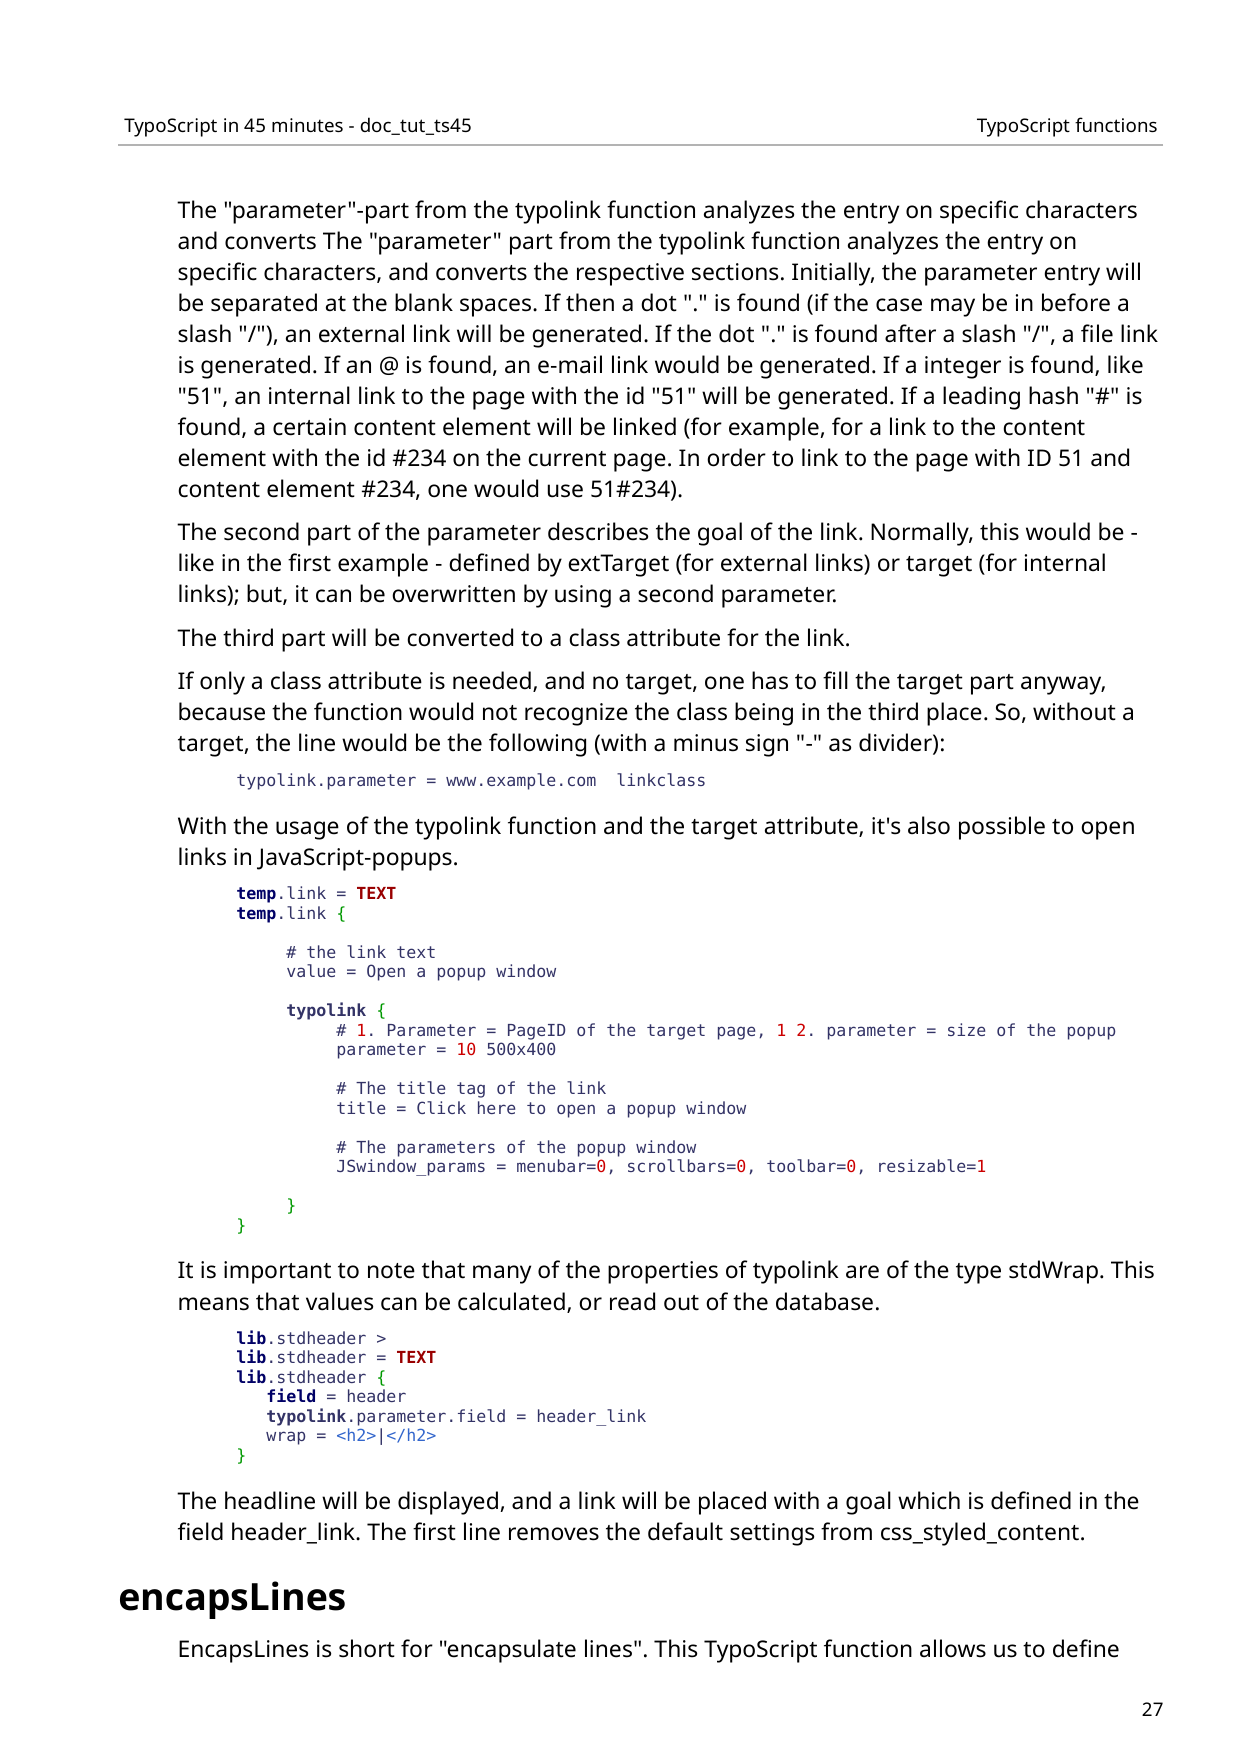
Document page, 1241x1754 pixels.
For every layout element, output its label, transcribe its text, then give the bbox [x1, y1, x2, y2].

text The "parameter"-part from the typolink function analyzes the entry on specific characters and converts The "parameter" part from the typolink function analyzes the entry on specific characters, and converts the respective sections. Initially, the parameter entry will be separated at the blank spaces. If then a dot "." is found (if the case may be in before a slash "/"), an external link will be generated. If the dot "." is found after a slash "/", a file link is generated. If an @ is found, an e-mail link would be generated. If a integer is found, like "51", an internal link to the page with the id "51" will be generated. If a leading hash "#" is found, a certain content element will be linked (for example, for a link to the content element with the id #234 on the current page. In order to link to the page with ID 51 and content element #234, one would use 51#234). [177, 193, 1163, 504]
text The headline will be displayed, and a link will be placed with a goal which is defined in the field header_link. The first line removes the default settings from css_styled_content. [177, 1485, 1163, 1547]
text } [236, 1215, 1163, 1235]
text parameter = 10 500x400 [236, 1040, 1163, 1059]
text field = header [236, 1387, 1163, 1407]
text # The title tag of the link [236, 1079, 1163, 1098]
text lib.stdheader > [236, 1329, 1163, 1348]
text JSwindow_params = menubar=0, scrollbars=0, toolbar=0, resizable=1 [236, 1157, 1163, 1176]
text title = Click here to open a popup window [236, 1098, 1163, 1118]
text } [236, 1196, 1163, 1215]
text With the usage of the typolink function and the target attribute, it's also possible to open links in JavaScript-popups. [177, 810, 1163, 872]
text It is important to note that many of the properties of typolink are of the type stdWrap. This means that values can be calculated, or read out of the database. [177, 1254, 1163, 1316]
text wrap = <h2>|</h2> [236, 1426, 1163, 1446]
text # 1. Parameter = PageID of the target page, 1 2. parameter = size of the popup [236, 1021, 1163, 1040]
text } [236, 1446, 1163, 1465]
text # the link text [236, 943, 1163, 962]
text typolink.parameter = www.example.com  linkclass [236, 771, 1163, 790]
text value = Open a popup window [236, 962, 1163, 982]
text temp.link = TEXT [236, 884, 1163, 904]
text The third part will be converted to a class attribute for the link. [177, 622, 1163, 653]
text # The parameters of the popup window [236, 1137, 1163, 1157]
text temp.link { [236, 904, 1163, 923]
text lib.stdheader { [236, 1368, 1163, 1387]
text The second part of the parameter describes the goal of the link. Normally, this would be - like in the first example - defined by extTarget (for external links) or target (for internal links); but, it can be overwritten by using a second parameter. [177, 516, 1163, 609]
text typolink.parameter.field = header_link [236, 1407, 1163, 1426]
text typolink { [236, 1001, 1163, 1021]
subtitle encapsLines [118, 1570, 1163, 1621]
text If only a class attribute is needed, and no target, one has to fill the target part anyway, because the function would not recognize the class being in the third place. So, without a target, the line would be the following (with a minus sign "-" as divider): [177, 665, 1163, 758]
text lib.stdheader = TEXT [236, 1348, 1163, 1368]
text EncapsLines is short for "encapsulate lines". This TypoScript function allows us to define [177, 1633, 1163, 1664]
